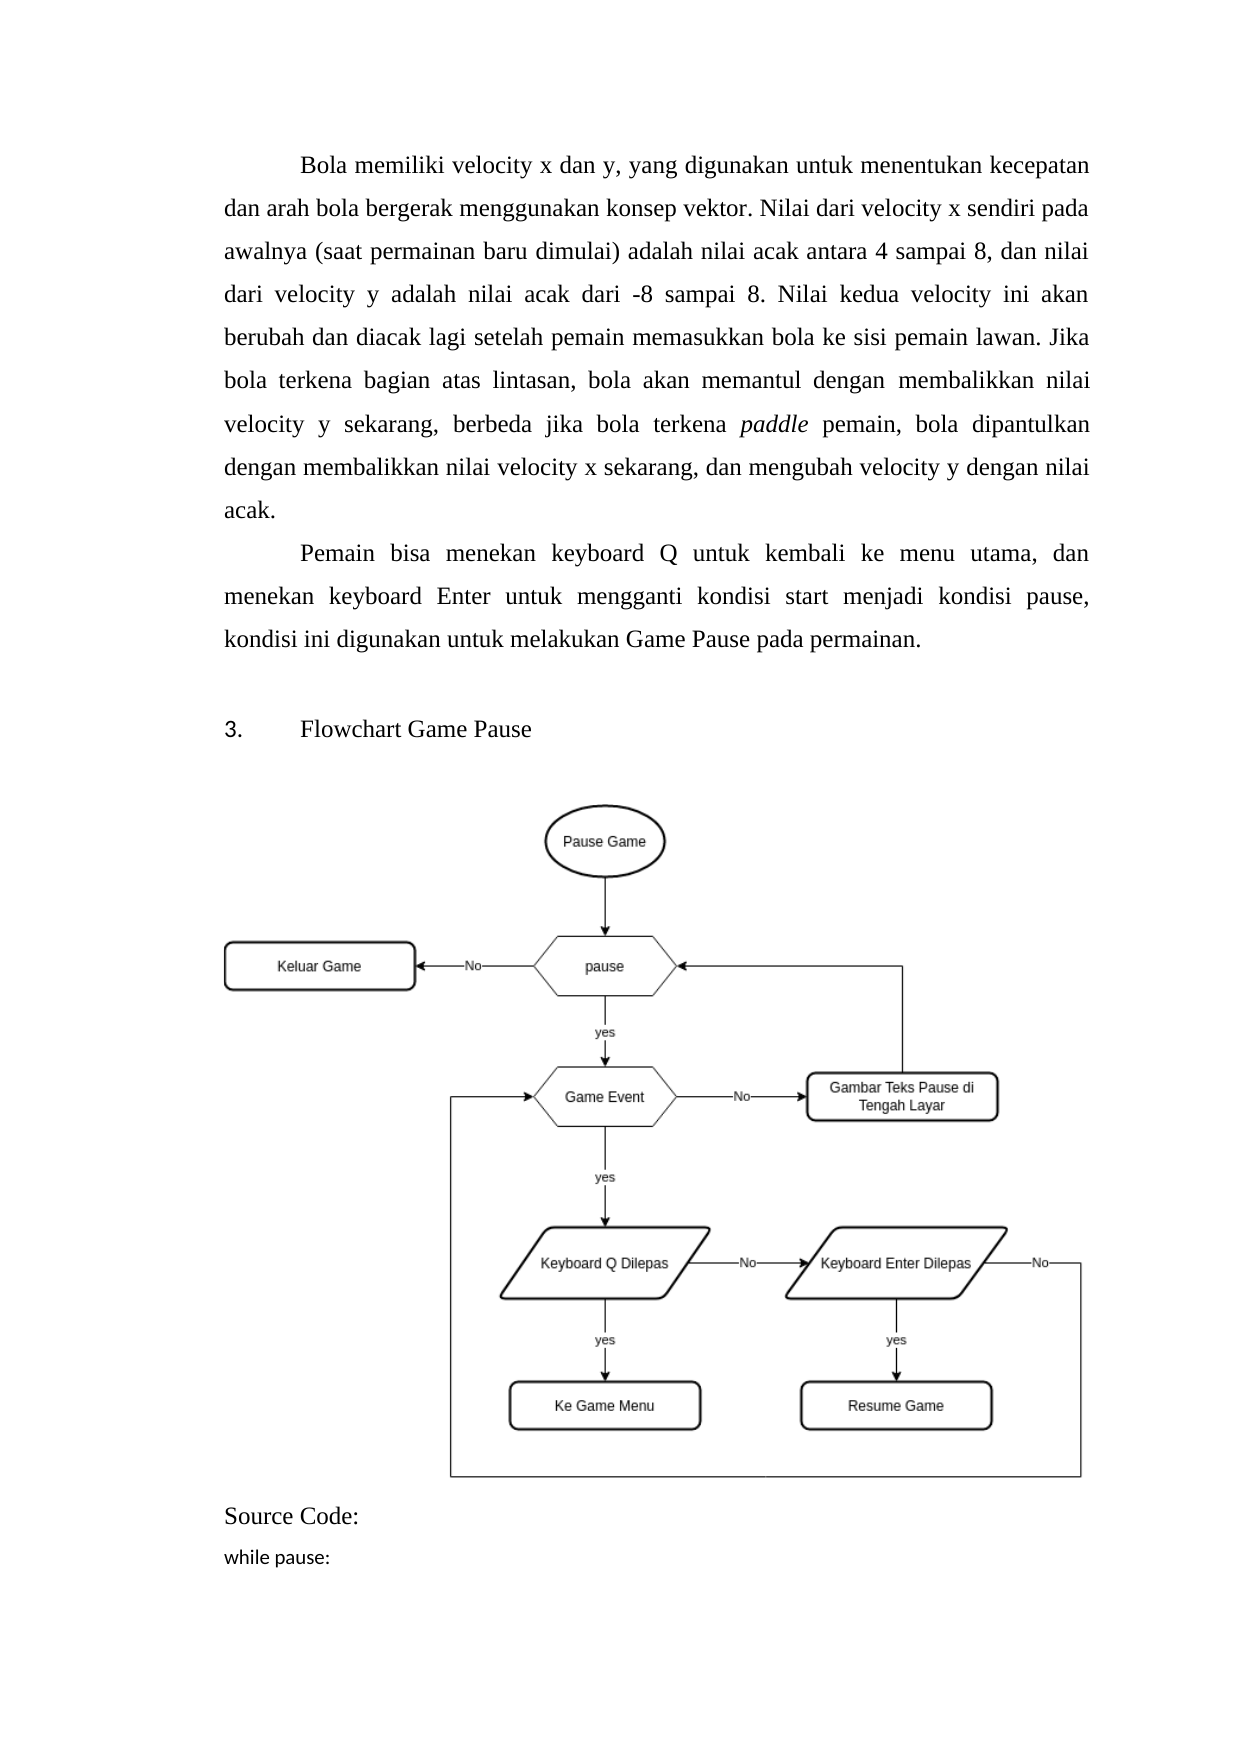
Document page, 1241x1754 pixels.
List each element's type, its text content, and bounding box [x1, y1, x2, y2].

picture [223, 804, 1091, 1487]
list Pemain bisa menekan keyboard Q untuk kembali ke menu utama, dan menekan keyboard Enter untuk mengganti kondisi start menjadi kondisi pause, kondisi ini digunakan untuk melakukan Game Pause pada permainan. [224, 538, 1090, 653]
list Source Code: [224, 1501, 1090, 1530]
list Bola memiliki velocity x dan y, yang digunakan untuk menentukan kecepatan dan arah bola bergerak menggunakan konsep vektor. Nilai dari velocity x sendiri pada awalnya (saat permainan baru dimulai) adalah nilai acak antara 4 sampai 8, dan nilai dari velocity y adalah nilai acak dari -8 sampai 8. Nilai kedua velocity ini akan berubah dan diacak lagi setelah pemain memasukkan bola ke sisi pemain lawan. Jika bola terkena bagian atas lintasan, bola akan memantul dengan membalikkan nilai velocity y sekarang, berbeda jika bola terkena paddle pemain, bola dipantulkan dengan membalikkan nilai velocity x sekarang, dan mengubah velocity y dengan nilai acak. [224, 150, 1090, 524]
list while pause: [224, 1544, 1090, 1570]
list Flowchart Game Pause [224, 713, 1090, 744]
